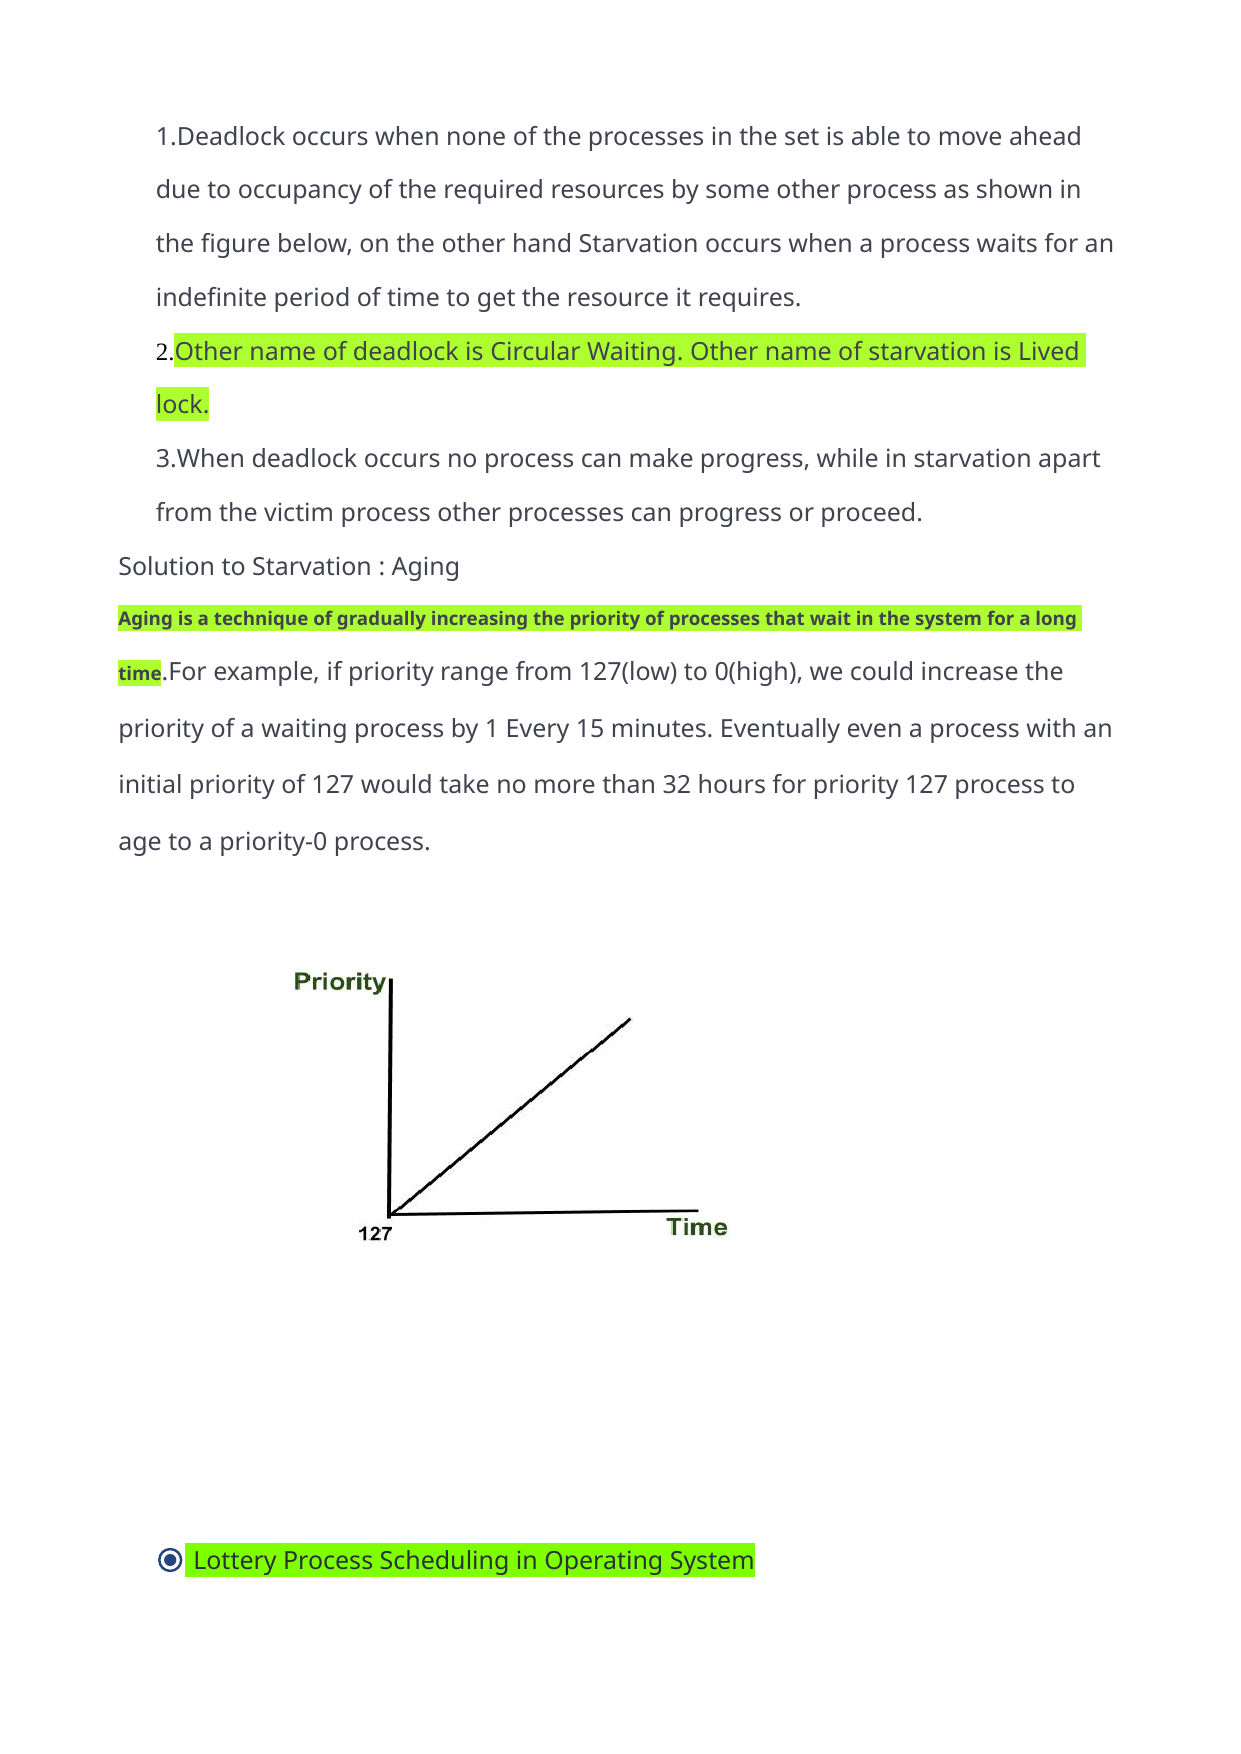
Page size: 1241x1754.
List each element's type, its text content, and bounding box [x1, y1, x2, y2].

text Solution to Starvation : Aging [118, 548, 1122, 582]
list Lottery Process Scheduling in Operating System [156, 1543, 1122, 1577]
list Other name of deadlock is Circular Waiting. Other name of starvation is Lived lock. [156, 333, 1122, 421]
text Aging is a technique of gradually increasing the priority of processes that wait in the system for a long time.For example, if priority range from 127(low) to 0(high), we could increase the priority of a waiting process by 1 Every 15 minutes. Eventually even a process with an initial priority of 127 would take no more than 32 hours for priority 127 process to age to a priority-0 process. [118, 605, 1122, 858]
list When deadlock occurs no process can make progress, while in starvation apart from the victim process other processes can progress or proceed. [156, 441, 1122, 528]
list Deadlock occurs when none of the processes in the set is able to move ahead due to occupancy of the required resources by some other process as shown in the figure below, on the other hand Starvation occurs when a process waits for an indefinite period of time to get the resource it requires. [156, 118, 1122, 313]
picture [118, 896, 1056, 1366]
